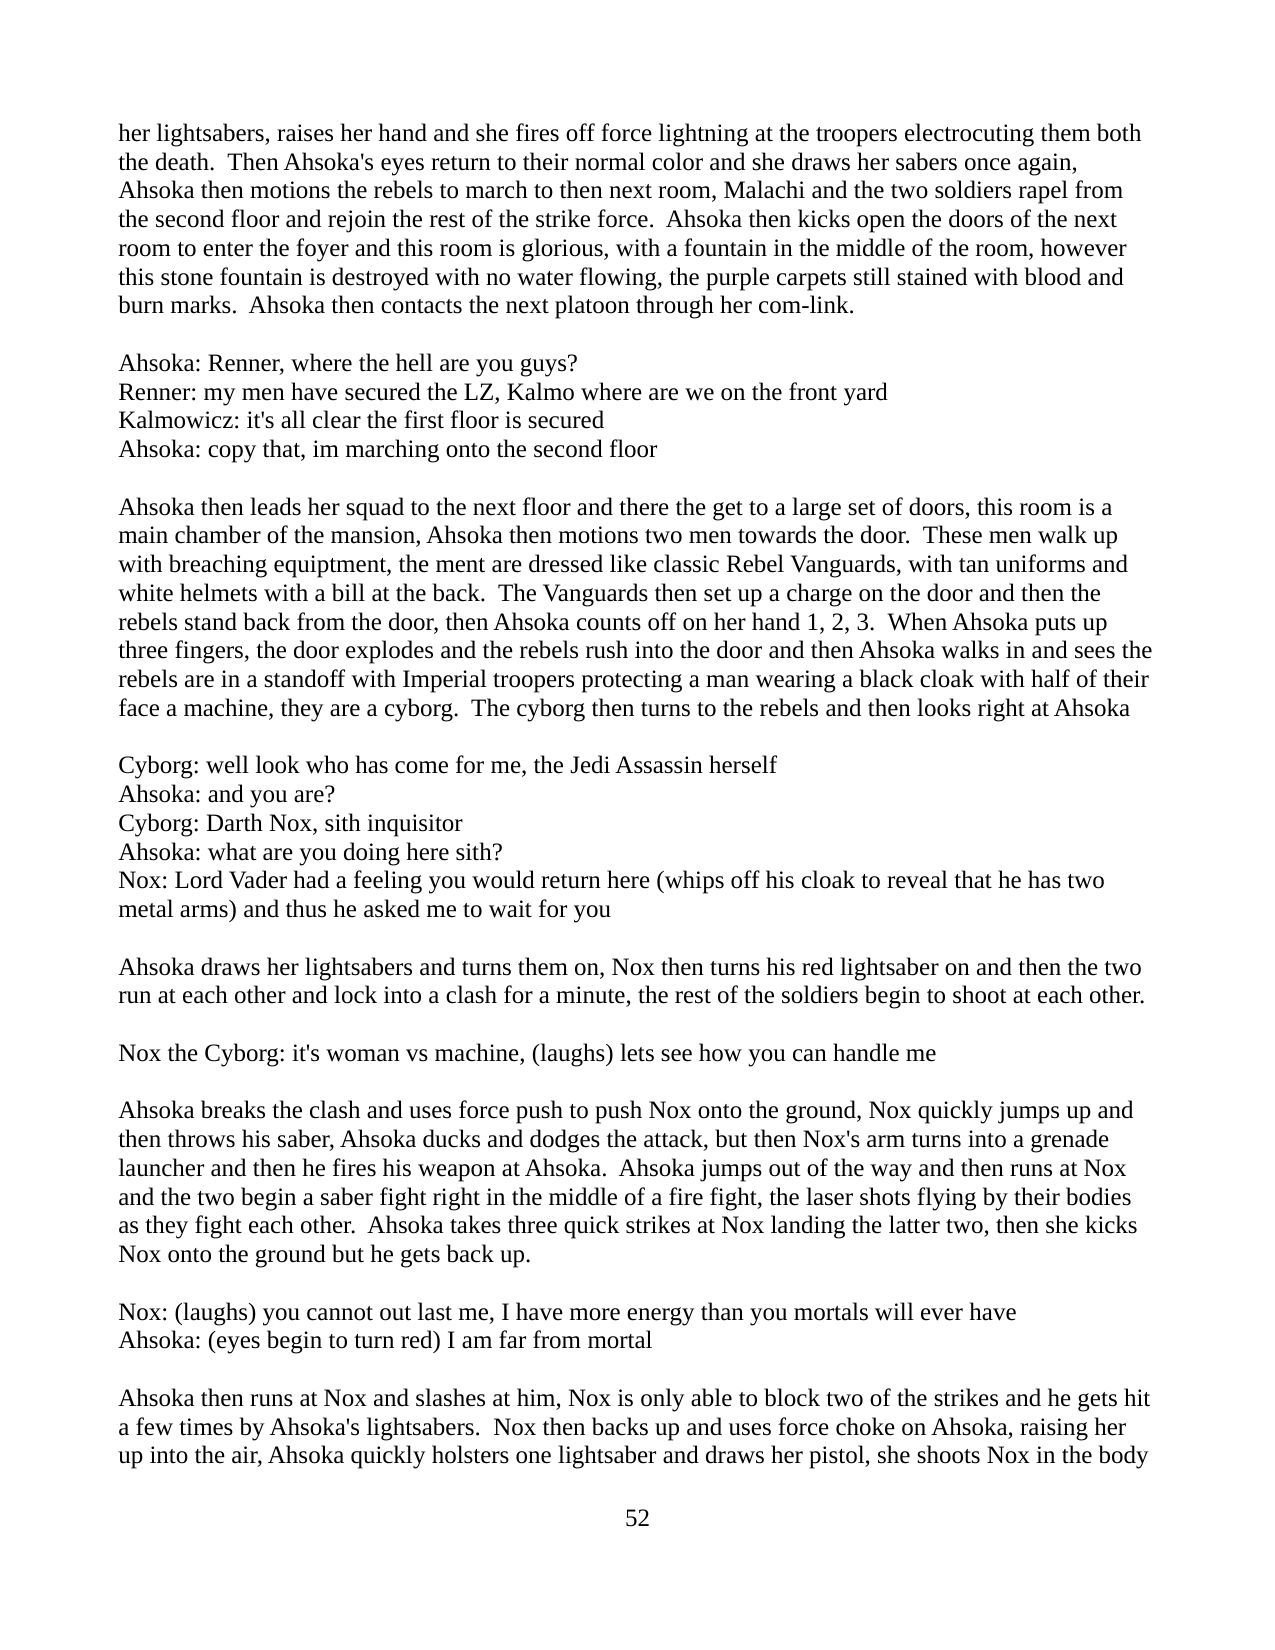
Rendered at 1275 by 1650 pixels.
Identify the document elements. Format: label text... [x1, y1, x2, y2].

text Ahsoka then runs at Nox and slashes at him, Nox is only able to block two of the strikes and he gets hit a few times by Ahsoka's lightsabers. Nox then backs up and uses force choke on Ahsoka, raising her up into the air, Ahsoka quickly holsters one lightsaber and draws her pistol, she shoots Nox in the body [118, 1383, 1157, 1469]
text Cyborg: well look who has come for me, the Jedi Assassin herself [118, 751, 1157, 779]
text Ahsoka: copy that, im marching onto the second floor [118, 434, 1157, 463]
text Ahsoka: Renner, where the hell are you guys? [118, 348, 1157, 377]
text Nox: Lord Vader had a feeling you would return here (whips off his cloak to reveal that he has two metal arms) and thus he asked me to wait for you [118, 866, 1157, 923]
text Ahsoka: what are you doing here sith? [118, 837, 1157, 866]
text her lightsabers, raises her hand and she fires off force lightning at the troopers electrocuting them both the death. Then Ahsoka's eyes return to their normal color and she draws her sabers once again, Ahsoka then motions the rebels to march to then next room, Malachi and the two soldiers rapel from the second floor and rejoin the rest of the strike force. Ahsoka then kicks open the doors of the next room to enter the foyer and this room is glorious, with a fountain in the middle of the room, however this stone fountain is destroyed with no water flowing, the purple carpets still stained with blood and burn marks. Ahsoka then contacts the next platoon through her com-link. [118, 118, 1157, 319]
text Ahsoka then leads her squad to the next floor and there the get to a large set of doors, this room is a main chamber of the mansion, Ahsoka then motions two men towards the door. These men walk up with breaching equiptment, the ment are dressed like classic Rebel Vanguards, with tan uniforms and white helmets with a bill at the back. The Vanguards then set up a charge on the door and then the rebels stand back from the door, then Ahsoka counts off on her hand 1, 2, 3. When Ahsoka puts up three fingers, the door explodes and the rebels rush into the door and then Ahsoka walks in and sees the rebels are in a standoff with Imperial troopers protecting a man wearing a black cloak with half of their face a machine, they are a cyborg. The cyborg then turns to the rebels and then looks right at Ahsoka [118, 492, 1157, 722]
text Ahsoka: and you are? [118, 779, 1157, 808]
text Ahsoka draws her lightsabers and turns them on, Nox then turns his red lightsaber on and then the two run at each other and lock into a clash for a minute, the rest of the soldiers begin to shoot at each other. [118, 952, 1157, 1009]
text Cyborg: Darth Nox, sith inquisitor [118, 808, 1157, 837]
text Renner: my men have secured the LZ, Kalmo where are we on the front yard [118, 377, 1157, 406]
text Nox the Cyborg: it's woman vs machine, (laughs) lets see how you can handle me [118, 1038, 1157, 1067]
text Ahsoka breaks the clash and uses force push to push Nox onto the ground, Nox quickly jumps up and then throws his saber, Ahsoka ducks and dodges the attack, but then Nox's arm turns into a grenade launcher and then he fires his weapon at Ahsoka. Ahsoka jumps out of the way and then runs at Nox and the two begin a saber fight right in the middle of a fire fight, the laser shots flying by their bodies as they fight each other. Ahsoka takes three quick strikes at Nox landing the latter two, then she kicks Nox onto the ground but he gets back up. [118, 1096, 1157, 1268]
text Nox: (laughs) you cannot out last me, I have more energy than you mortals will ever have [118, 1297, 1157, 1326]
text Ahsoka: (eyes begin to turn red) I am far from mortal [118, 1326, 1157, 1354]
text Kalmowicz: it's all clear the first floor is secured [118, 406, 1157, 434]
